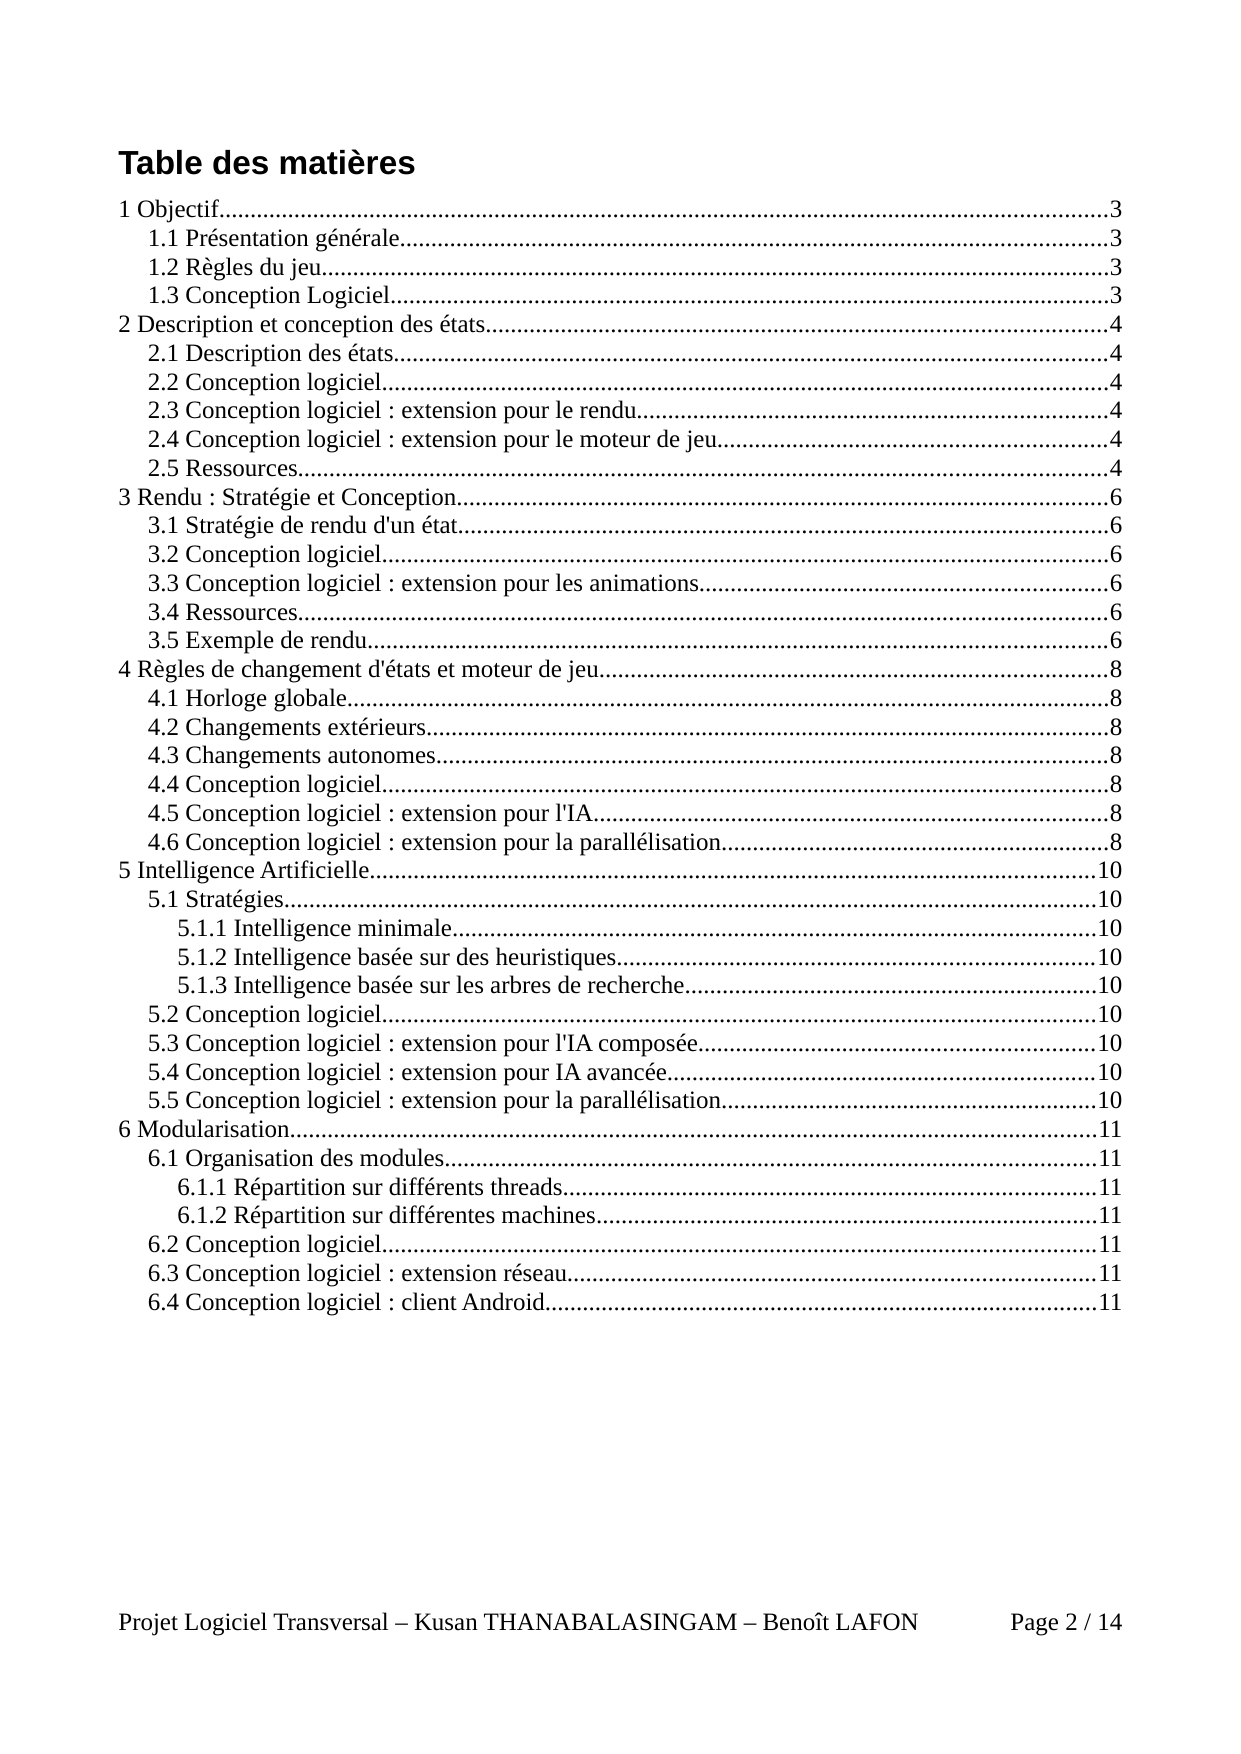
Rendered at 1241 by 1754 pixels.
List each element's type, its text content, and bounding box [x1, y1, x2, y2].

text 4.3 Changements autonomes 8 [148, 740, 1122, 769]
text 6.1.1 Répartition sur différents threads 11 [177, 1172, 1122, 1200]
text 5.1.2 Intelligence basée sur des heuristiques 10 [177, 942, 1122, 970]
text 1 Objectif 3 [118, 194, 1122, 223]
text 4.5 Conception logiciel : extension pour l'IA 8 [148, 798, 1122, 827]
text 4.4 Conception logiciel 8 [148, 769, 1122, 798]
text 4.1 Horloge globale 8 [148, 683, 1122, 712]
text 3.5 Exemple de rendu 6 [148, 625, 1122, 654]
subtitle Table des matières [118, 143, 1122, 182]
text 1.1 Présentation générale 3 [148, 223, 1122, 252]
text 6 Modularisation 11 [118, 1114, 1122, 1143]
text 5.4 Conception logiciel : extension pour IA avancée 10 [148, 1057, 1122, 1085]
text 3.1 Stratégie de rendu d'un état 6 [148, 510, 1122, 539]
text 3.2 Conception logiciel 6 [148, 539, 1122, 568]
text 3 Rendu : Stratégie et Conception 6 [118, 482, 1122, 510]
text 3.3 Conception logiciel : extension pour les animations 6 [148, 568, 1122, 597]
text 5.1.1 Intelligence minimale 10 [177, 913, 1122, 942]
text 6.1.2 Répartition sur différentes machines 11 [177, 1200, 1122, 1229]
text 6.3 Conception logiciel : extension réseau 11 [148, 1258, 1122, 1287]
text 2.3 Conception logiciel : extension pour le rendu 4 [148, 395, 1122, 424]
text 5.3 Conception logiciel : extension pour l'IA composée 10 [148, 1028, 1122, 1057]
text 3.4 Ressources 6 [148, 597, 1122, 625]
text 4.6 Conception logiciel : extension pour la parallélisation 8 [148, 827, 1122, 855]
text 1.2 Règles du jeu 3 [148, 252, 1122, 280]
text 5.1.3 Intelligence basée sur les arbres de recherche 10 [177, 970, 1122, 999]
text 2.2 Conception logiciel 4 [148, 367, 1122, 395]
text 4 Règles de changement d'états et moteur de jeu 8 [118, 654, 1122, 683]
text 1.3 Conception Logiciel 3 [148, 280, 1122, 309]
text 2.1 Description des états 4 [148, 338, 1122, 367]
text 6.1 Organisation des modules 11 [148, 1143, 1122, 1172]
text 6.4 Conception logiciel : client Android 11 [148, 1287, 1122, 1315]
text 5.1 Stratégies 10 [148, 884, 1122, 913]
text 6.2 Conception logiciel 11 [148, 1229, 1122, 1258]
text 5.5 Conception logiciel : extension pour la parallélisation 10 [148, 1085, 1122, 1114]
text 5 Intelligence Artificielle 10 [118, 855, 1122, 884]
text 5.2 Conception logiciel 10 [148, 999, 1122, 1028]
text 4.2 Changements extérieurs 8 [148, 712, 1122, 740]
text 2.5 Ressources 4 [148, 453, 1122, 482]
text 2.4 Conception logiciel : extension pour le moteur de jeu 4 [148, 424, 1122, 453]
text 2 Description et conception des états 4 [118, 309, 1122, 338]
